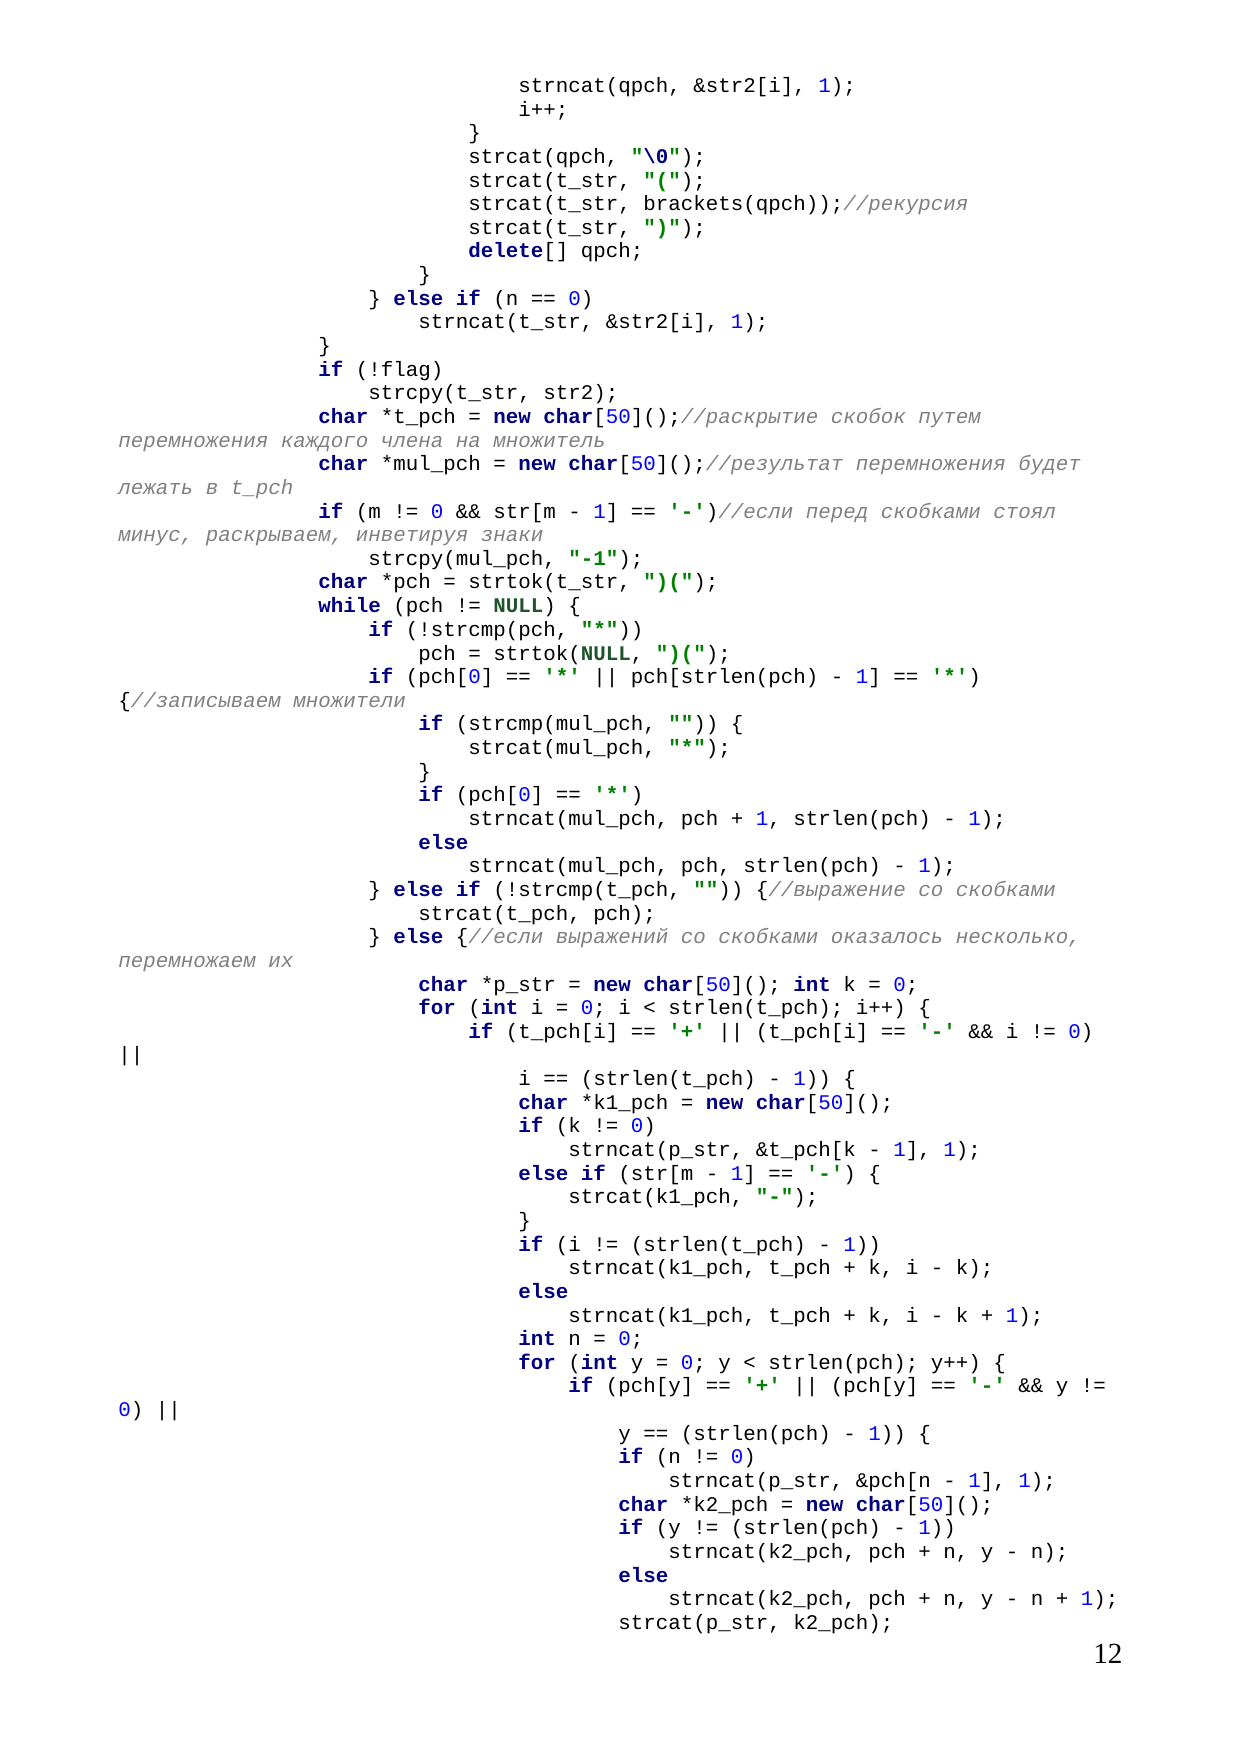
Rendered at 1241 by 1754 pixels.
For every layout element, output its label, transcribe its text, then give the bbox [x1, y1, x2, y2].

text strncat(qpch, &str2[i], 1); i++; } strcat(qpch, "\0"); strcat(t_str, "("); strcat(t_str, brackets(qpch));//рекурсия strcat(t_str, ")"); delete[] qpch; } } else if (n == 0) strncat(t_str, &str2[i], 1); } if (!flag) strcpy(t_str, str2); char *t_pch = new char[50]();//раскрытие скобок путем перемножения каждого члена на множитель char *mul_pch = new char[50]();//результат перемножения будет лежать в t_pch if (m != 0 && str[m - 1] == '-')//если перед скобками стоял минус, раскрываем, инветируя знаки strcpy(mul_pch, "-1"); char *pch = strtok(t_str, ")("); while (pch != NULL) { if (!strcmp(pch, "*")) pch = strtok(NULL, ")("); if (pch[0] == '*' || pch[strlen(pch) - 1] == '*') {//записываем множители if (strcmp(mul_pch, "")) { strcat(mul_pch, "*"); } if (pch[0] == '*') strncat(mul_pch, pch + 1, strlen(pch) - 1); else strncat(mul_pch, pch, strlen(pch) - 1); } else if (!strcmp(t_pch, "")) {//выражение со скобками strcat(t_pch, pch); } else {//если выражений со скобками оказалось несколько, перемножаем их char *p_str = new char[50](); int k = 0; for (int i = 0; i < strlen(t_pch); i++) { if (t_pch[i] == '+' || (t_pch[i] == '-' && i != 0) || i == (strlen(t_pch) - 1)) { char *k1_pch = new char[50](); if (k != 0) strncat(p_str, &t_pch[k - 1], 1); else if (str[m - 1] == '-') { strcat(k1_pch, "-"); } if (i != (strlen(t_pch) - 1)) strncat(k1_pch, t_pch + k, i - k); else strncat(k1_pch, t_pch + k, i - k + 1); int n = 0; for (int y = 0; y < strlen(pch); y++) { if (pch[y] == '+' || (pch[y] == '-' && y != 0) || y == (strlen(pch) - 1)) { if (n != 0) strncat(p_str, &pch[n - 1], 1); char *k2_pch = new char[50](); if (y != (strlen(pch) - 1)) strncat(k2_pch, pch + n, y - n); else strncat(k2_pch, pch + n, y - n + 1); strcat(p_str, k2_pch); [118, 75, 1122, 1636]
